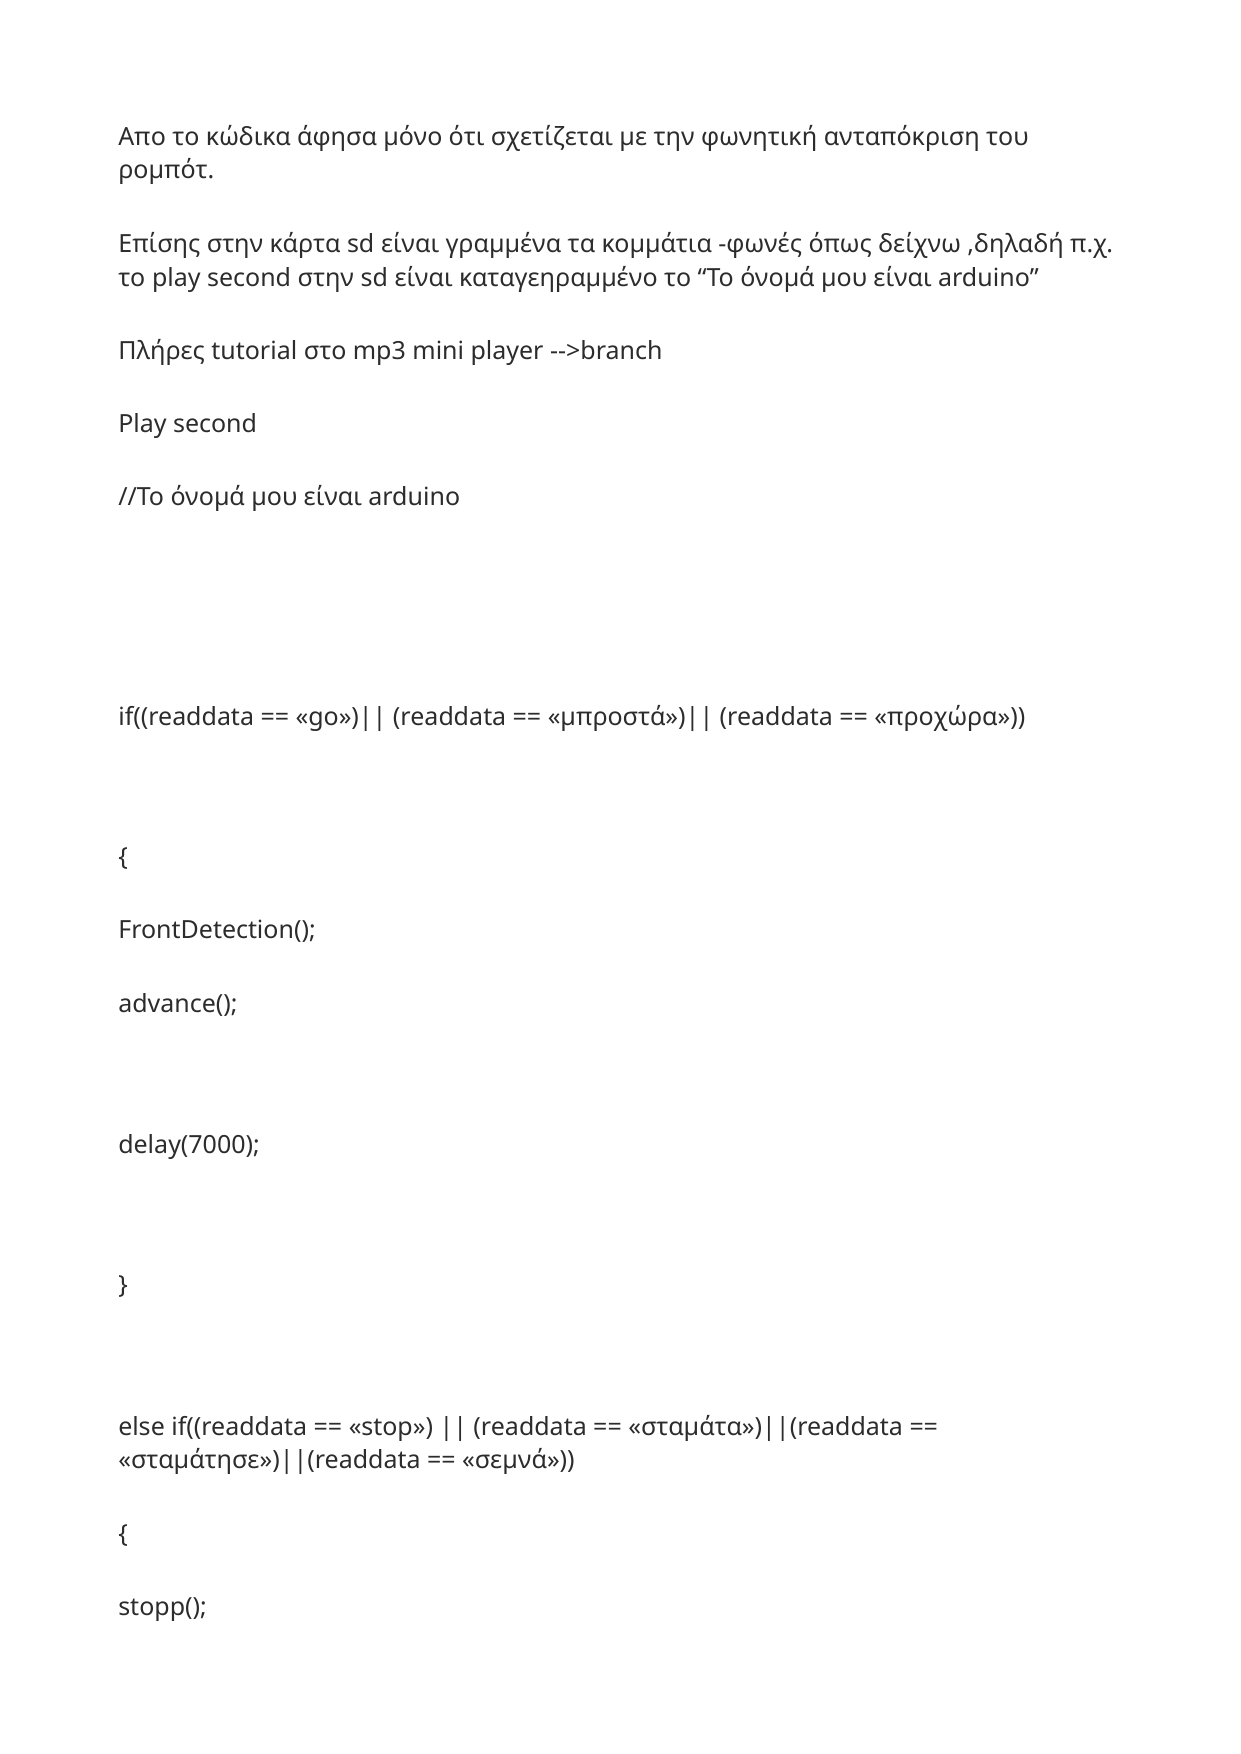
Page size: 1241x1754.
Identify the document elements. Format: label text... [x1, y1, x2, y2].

text if((readdata == «go»)|| (readdata == «μπροστά»)|| (readdata == «προχώρα»)) [118, 698, 1122, 732]
text else if((readdata == «stop») || (readdata == «σταμάτα»)||(readdata == «σταμάτησε»)||(readdata == «σεμνά»)) [118, 1408, 1122, 1476]
text Απο το κώδικα άφησα μόνο ότι σχετίζεται με την φωνητική ανταπόκριση του ρομπότ. [118, 118, 1122, 186]
text advance(); [118, 985, 1122, 1019]
text Play second [118, 406, 1122, 440]
text Πλήρες tutorial στο mp3 mini player -->branch [118, 332, 1122, 367]
text { [118, 1515, 1122, 1549]
text //Το όνομά μου είναι arduino [118, 479, 1122, 513]
text Επίσης στην κάρτα sd είναι γραμμένα τα κομμάτια -φωνές όπως δείχνω ,δηλαδή π.χ. το play second στην sd είναι καταγεηραμμένο το “Το όνομά μου είναι arduino” [118, 225, 1122, 293]
text delay(7000); [118, 1126, 1122, 1160]
text FrontDetection(); [118, 912, 1122, 946]
text } [118, 1267, 1122, 1301]
text { [118, 839, 1122, 873]
text stopp(); [118, 1588, 1122, 1622]
